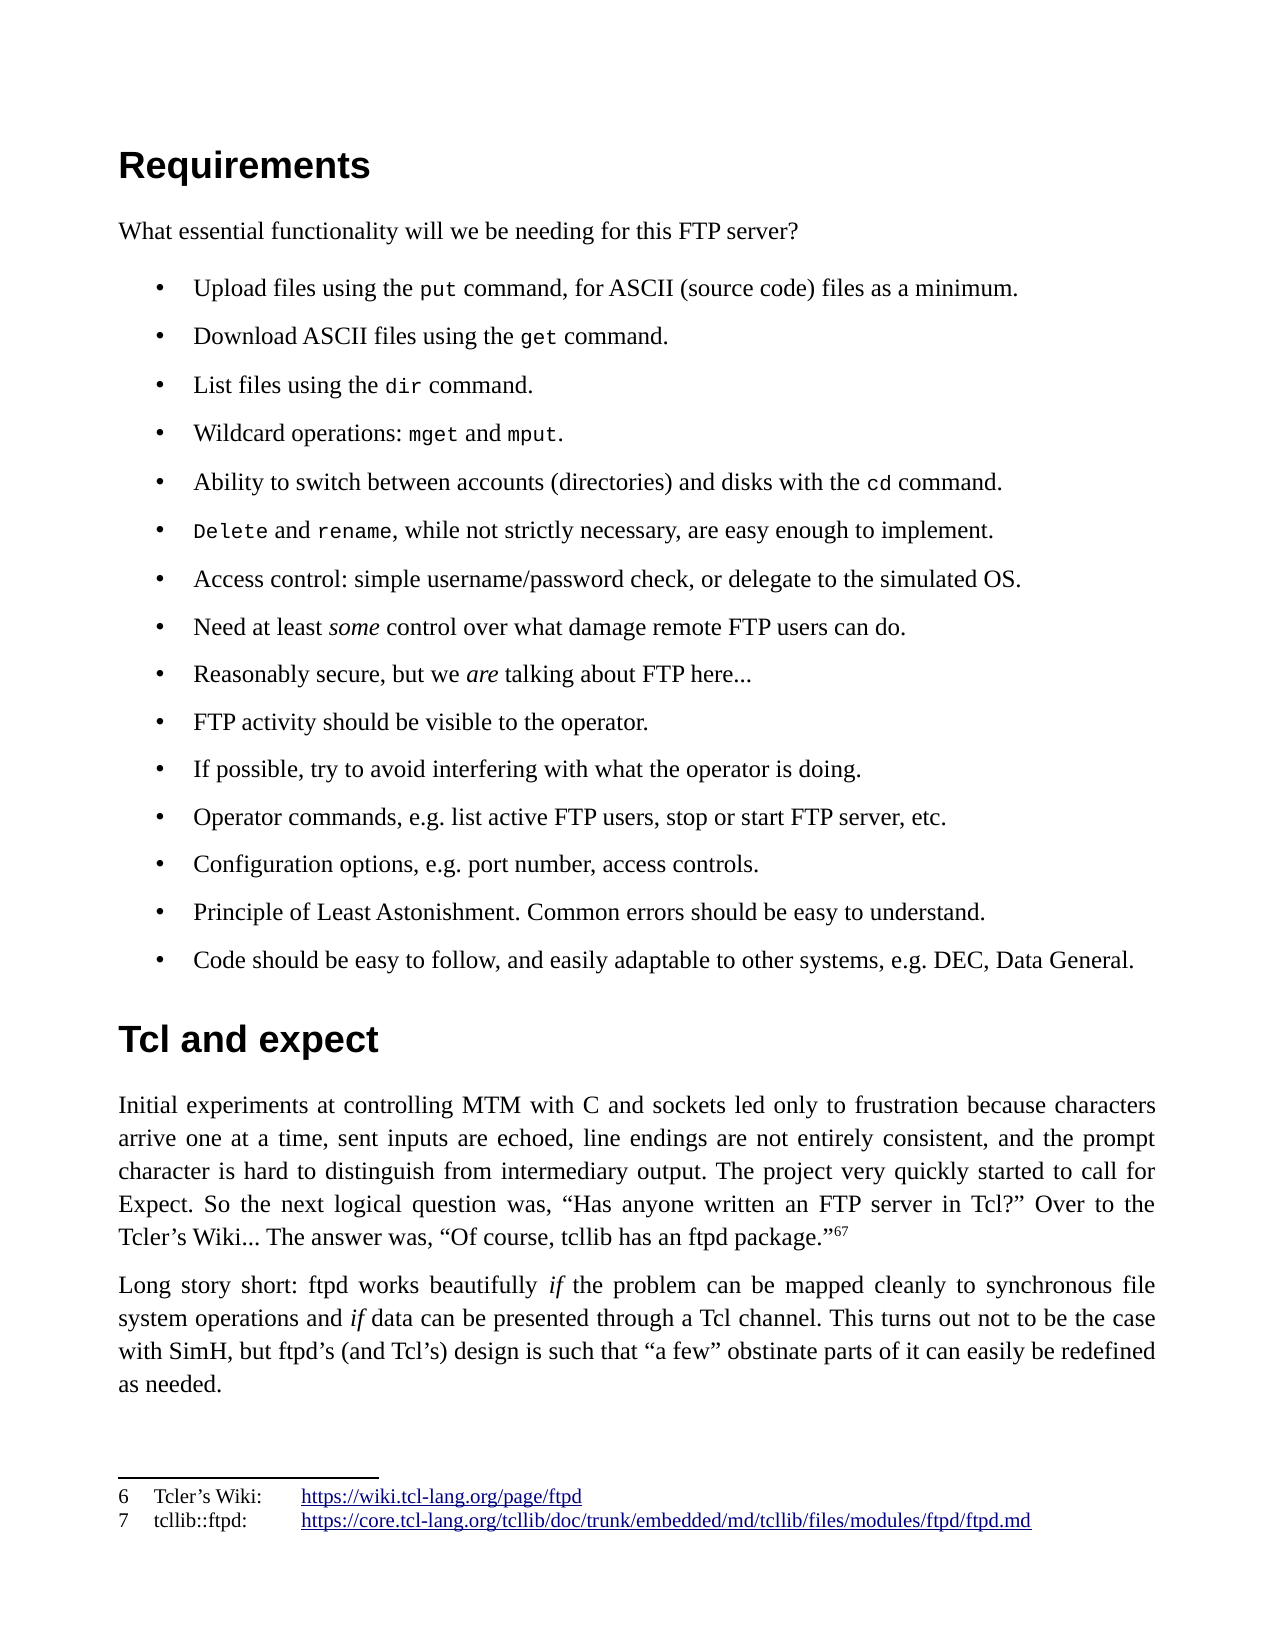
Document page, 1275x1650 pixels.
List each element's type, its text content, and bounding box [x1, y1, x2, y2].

text Initial experiments at controlling MTM with C and sockets led only to frustration because characters arrive one at a time, sent inputs are echoed, line endings are not entirely consistent, and the prompt character is hard to distinguish from intermediary output. The project very quickly started to call for Expect. So the next logical question was, “Has anyone written an FTP server in Tcl?” Over to the Tcler’s Wiki... The answer was, “Of course, tcllib has an ftpd package.” [118, 1090, 1157, 1251]
list FTP activity should be visible to the operator. [156, 707, 1157, 736]
list Wildcard operations: mget and mput. [156, 418, 1157, 448]
list Ability to switch between accounts (directories) and disks with the cd command. [156, 467, 1157, 496]
text tcllib::ftpd: https://core.tcl-lang.org/tcllib/doc/trunk/embedded/md/tcllib/files/modules/ftpd/ftpd.md [118, 1508, 1157, 1532]
text What essential functionality will we be needing for this FTP server? [118, 216, 1157, 245]
list List files using the dir command. [156, 370, 1157, 399]
list Delete and rename, while not strictly necessary, are easy enough to implement. [156, 515, 1157, 545]
subtitle Tcl and expect [118, 1017, 1157, 1061]
text Tcler’s Wiki: https://wiki.tcl-lang.org/page/ftpd [118, 1484, 1157, 1508]
list Configuration options, e.g. port number, access controls. [156, 849, 1157, 878]
list Access control: simple username/password check, or delegate to the simulated OS. [156, 564, 1157, 593]
subtitle Requirements [118, 143, 1157, 187]
list Download ASCII files using the get command. [156, 321, 1157, 351]
list Principle of Least Astonishment. Common errors should be easy to understand. [156, 897, 1157, 926]
list Upload files using the put command, for ASCII (source code) files as a minimum. [156, 273, 1157, 302]
list Reasonably secure, but we are talking about FTP here... [156, 659, 1157, 688]
list Operator commands, e.g. list active FTP users, stop or start FTP server, etc. [156, 802, 1157, 831]
list Need at least some control over what damage remote FTP users can do. [156, 612, 1157, 640]
list Code should be easy to follow, and easily adaptable to other systems, e.g. DEC, Data General. [156, 945, 1157, 973]
text Long story short: ftpd works beautifully if the problem can be mapped cleanly to synchronous file system operations and if data can be presented through a Tcl channel. This turns out not to be the case with SimH, but ftpd’s (and Tcl’s) design is such that “a few” obstinate parts of it can easily be redefined as needed. [118, 1270, 1157, 1398]
list If possible, try to avoid interfering with what the operator is doing. [156, 754, 1157, 783]
